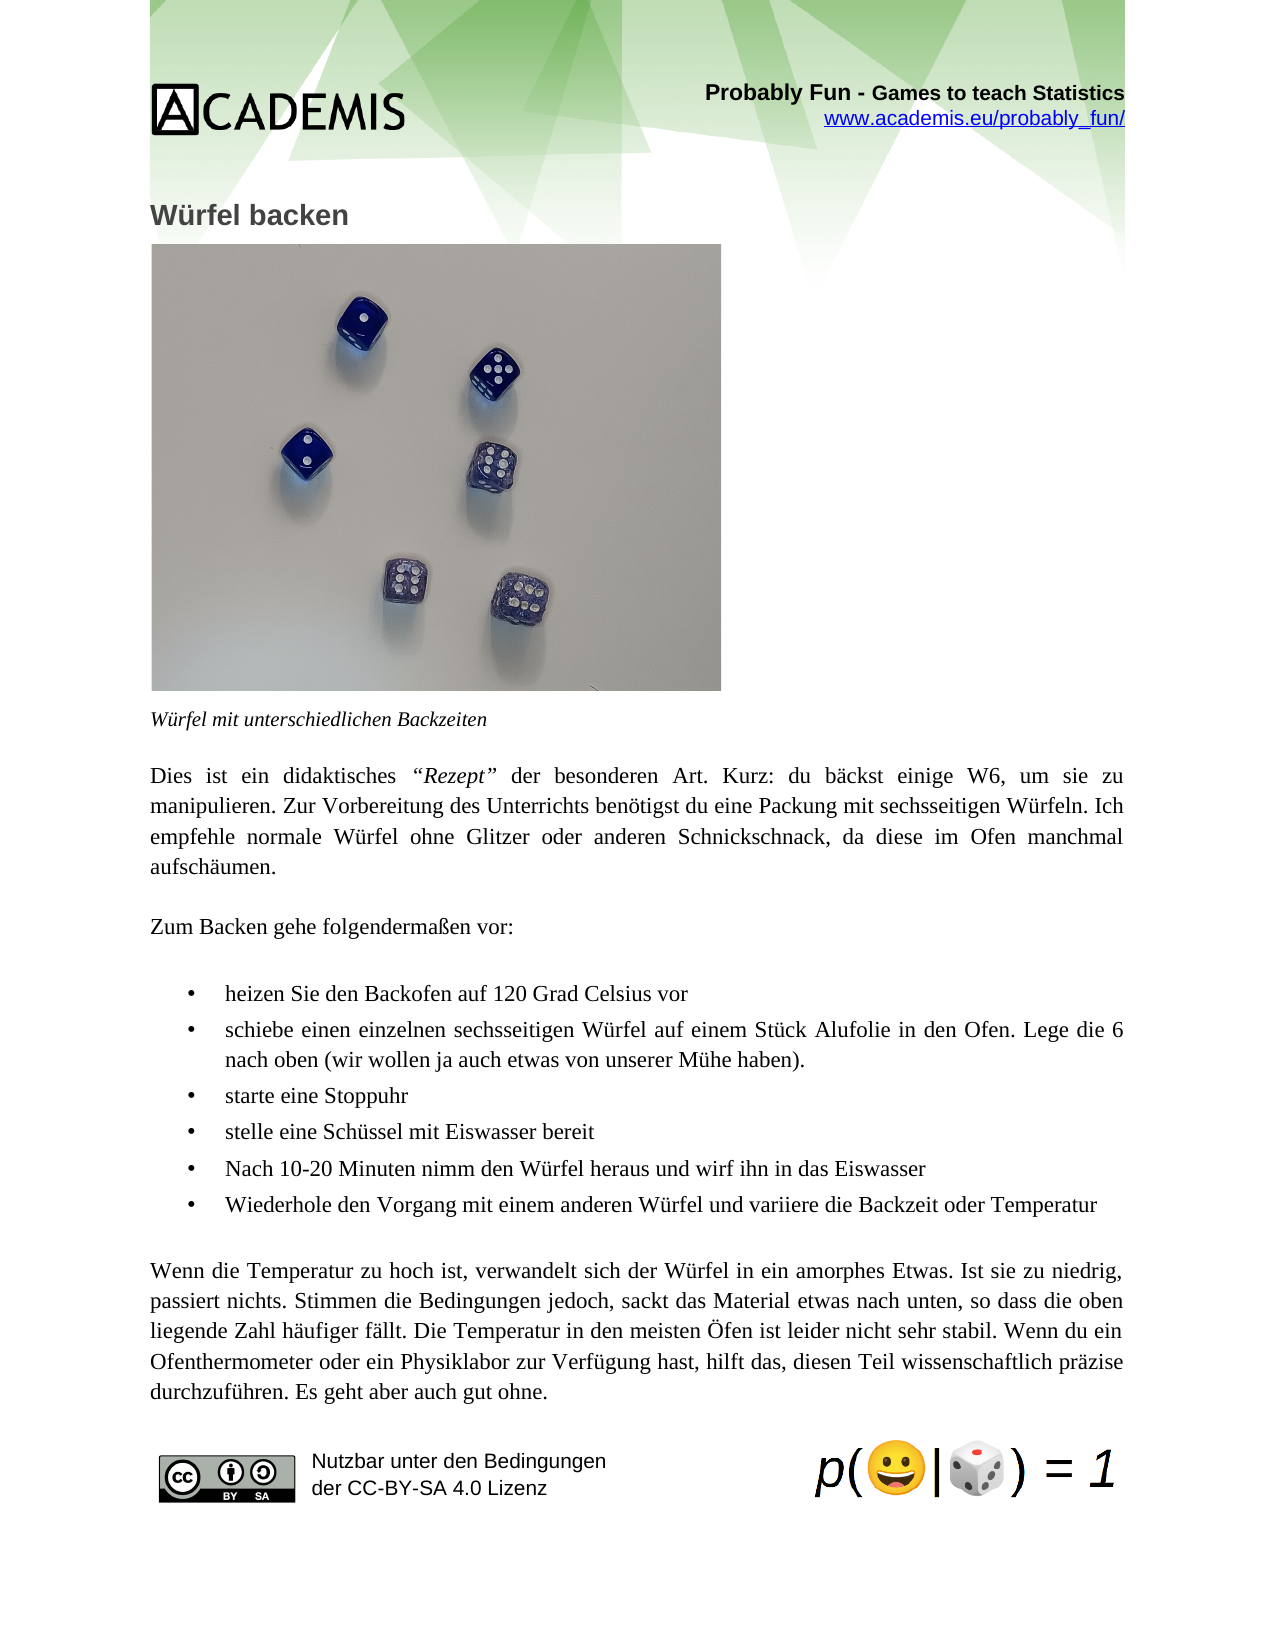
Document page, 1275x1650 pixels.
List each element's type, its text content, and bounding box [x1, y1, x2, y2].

picture [149, 0, 1125, 691]
list schiebe einen einzelnen sechsseitigen Würfel auf einem Stück Alufolie in den Ofen. Lege die 6 nach oben (wir wollen ja auch etwas von unserer Mühe haben). [187, 1016, 1125, 1072]
list starte eine Stoppuhr [187, 1082, 1125, 1109]
picture [1002, 115, 1008, 124]
text Wenn die Temperatur zu hoch ist, verwandelt sich der Würfel in ein amorphes Etwas. Ist sie zu niedrig, passiert nichts. Stimmen die Bedingungen jedoch, sackt das Material etwas nach unten, so dass die oben liegende Zahl häufiger fällt. Die Temperatur in den meisten Öfen ist leider nicht sehr stabil. Wenn du ein Ofenthermometer oder ein Physiklabor zur Verfügung hast, hilft das, diesen Teil wissenschaftlich präzise durchzuführen. Es geht aber auch gut ohne. [150, 1257, 1125, 1404]
text Dies ist ein didaktisches “Rezept” der besonderen Art. Kurz: du bäckst einige W6, um sie zu manipulieren. Zur Vorbereitung des Unterrichts benötigst du eine Packung mit sechsseitigen Würfeln. Ich empfehle normale Würfel ohne Glitzer oder anderen Schnickschnack, da diese im Ofen manchmal aufschäumen. [150, 762, 1125, 879]
picture [803, 1430, 1124, 1508]
subtitle Würfel backen [150, 159, 1125, 231]
text Würfel mit unterschiedlichen Backzeiten [150, 245, 1125, 731]
text Zum Backen gehe folgendermaßen vor: [150, 913, 1125, 940]
list Wiederhole den Vorgang mit einem anderen Würfel und variiere die Backzeit oder Temperatur [187, 1191, 1125, 1217]
list heizen Sie den Backofen auf 120 Grad Celsius vor [187, 980, 1125, 1006]
list stelle eine Schüssel mit Eiswasser bereit [187, 1118, 1125, 1145]
picture [152, 1450, 302, 1507]
list Nach 10-20 Minuten nimm den Würfel heraus und wirf ihn in das Eiswasser [187, 1154, 1125, 1181]
